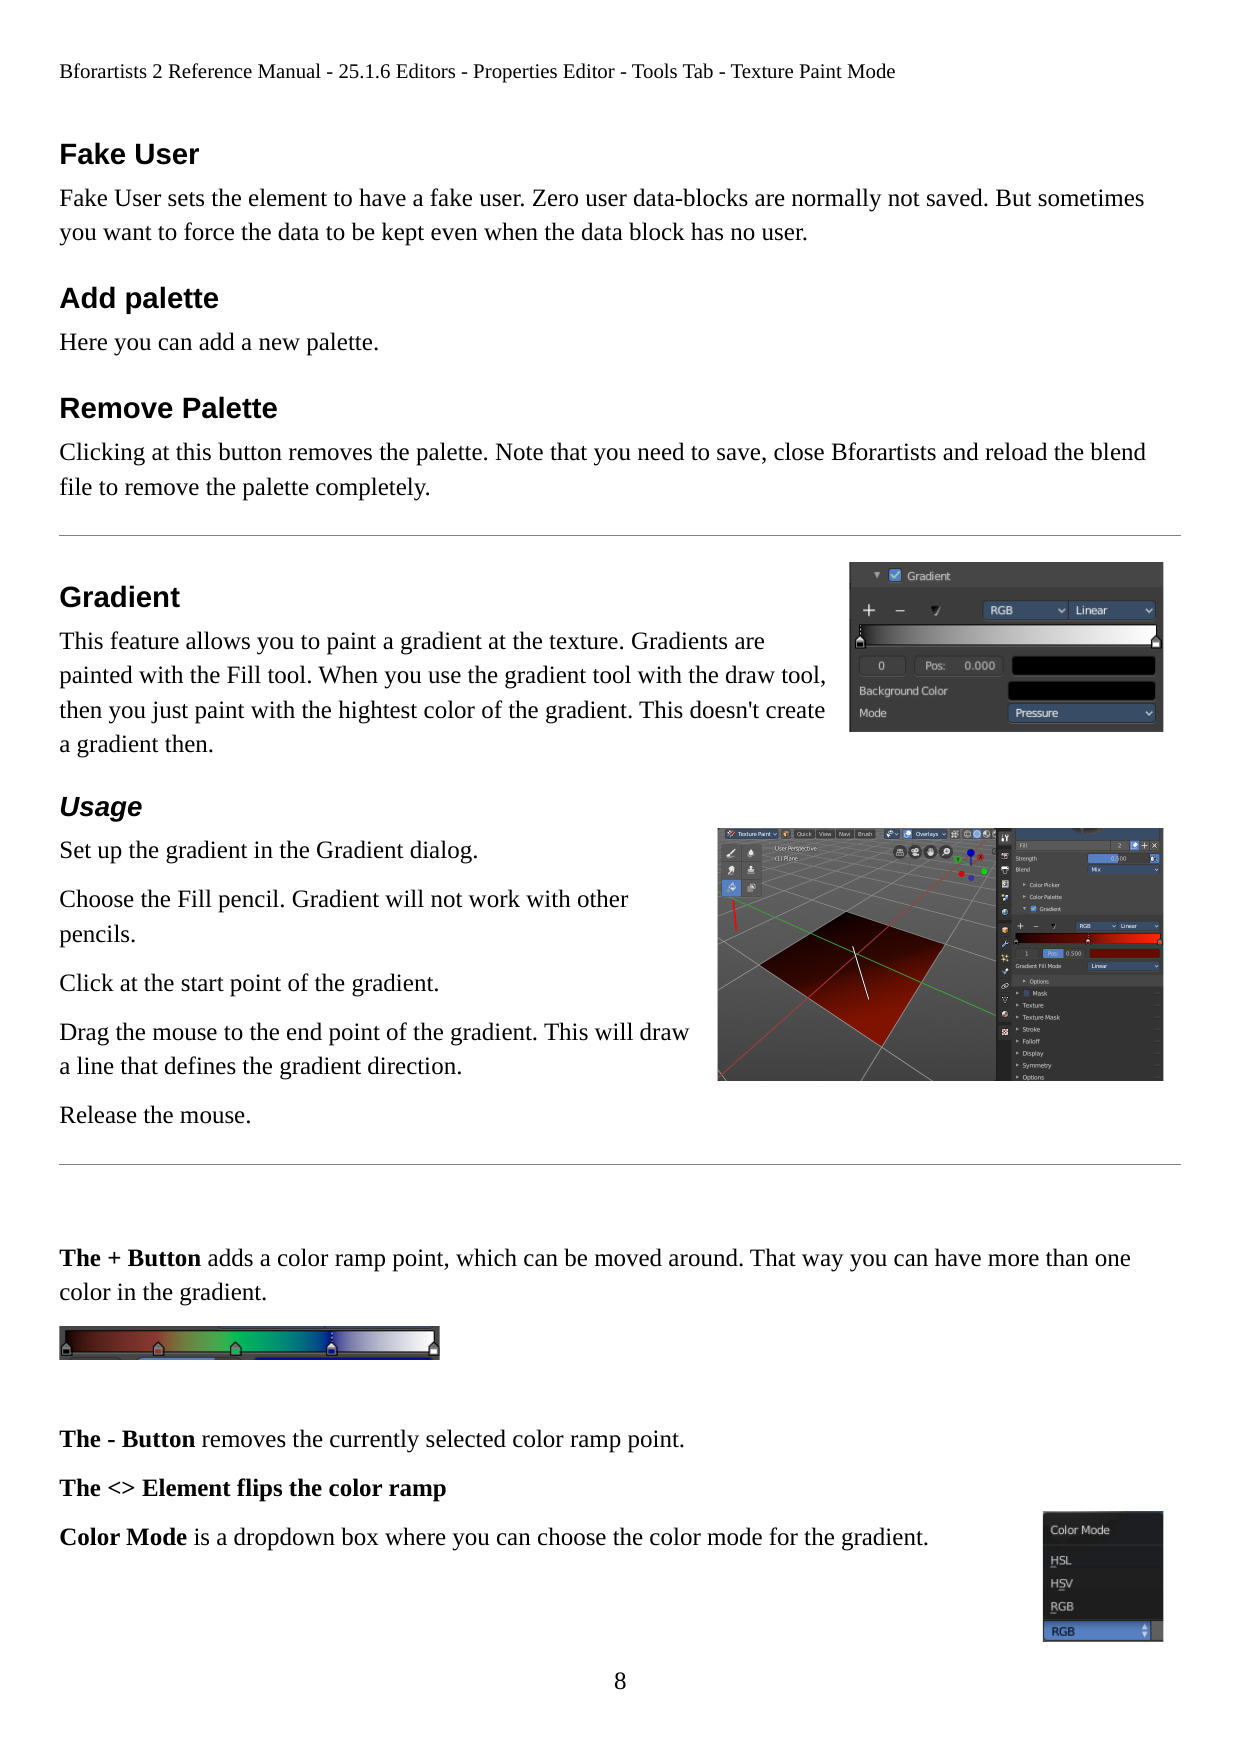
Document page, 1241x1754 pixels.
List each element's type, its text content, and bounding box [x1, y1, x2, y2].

text This feature allows you to paint a gradient at the texture. Gradients are painted with the Fill tool. When you use the gradient tool with the draw tool, then you just paint with the hightest color of the gradient. This doesn't create a gradient then. [59, 626, 1181, 758]
text The + Button adds a color ramp point, which can be moved around. That way you can have more than one color in the gradient. [59, 1243, 1181, 1306]
picture [717, 828, 1164, 1081]
subtitle Usage [59, 791, 1181, 823]
subtitle Add palette [59, 281, 1181, 315]
text Drag the mouse to the end point of the gradient. This will draw a line that defines the gradient direction. [59, 1017, 717, 1080]
text The - Button removes the currently selected color ramp point. [59, 1424, 1181, 1453]
subtitle Fake User [59, 137, 1181, 170]
picture [1042, 1511, 1164, 1642]
text Color Mode is a dropdown box where you can choose the color mode for the gradient. [59, 1522, 1042, 1551]
subtitle Gradient [59, 579, 849, 613]
text Release the mouse. [59, 1100, 1181, 1129]
text Fake User sets the element to have a fake user. Zero user data-blocks are normally not saved. But sometimes you want to force the data to be kept even when the data block has no user. [59, 183, 1181, 246]
text Clicking at this button removes the palette. Note that you need to save, close Bforartists and reload the blend file to remove the palette completely. [59, 437, 1181, 500]
text Choose the Fill pencil. Gradient will not work with other pencils. [59, 884, 717, 947]
subtitle [1164, 579, 1181, 613]
text Click at the start point of the gradient. [59, 968, 717, 996]
text Set up the gradient in the Gradient dialog. [59, 835, 717, 864]
picture [59, 1326, 440, 1360]
picture [849, 562, 1164, 732]
subtitle Remove Palette [59, 391, 1181, 425]
text Here you can add a new palette. [59, 327, 1181, 356]
text The <> Element flips the color ramp [59, 1473, 1181, 1502]
